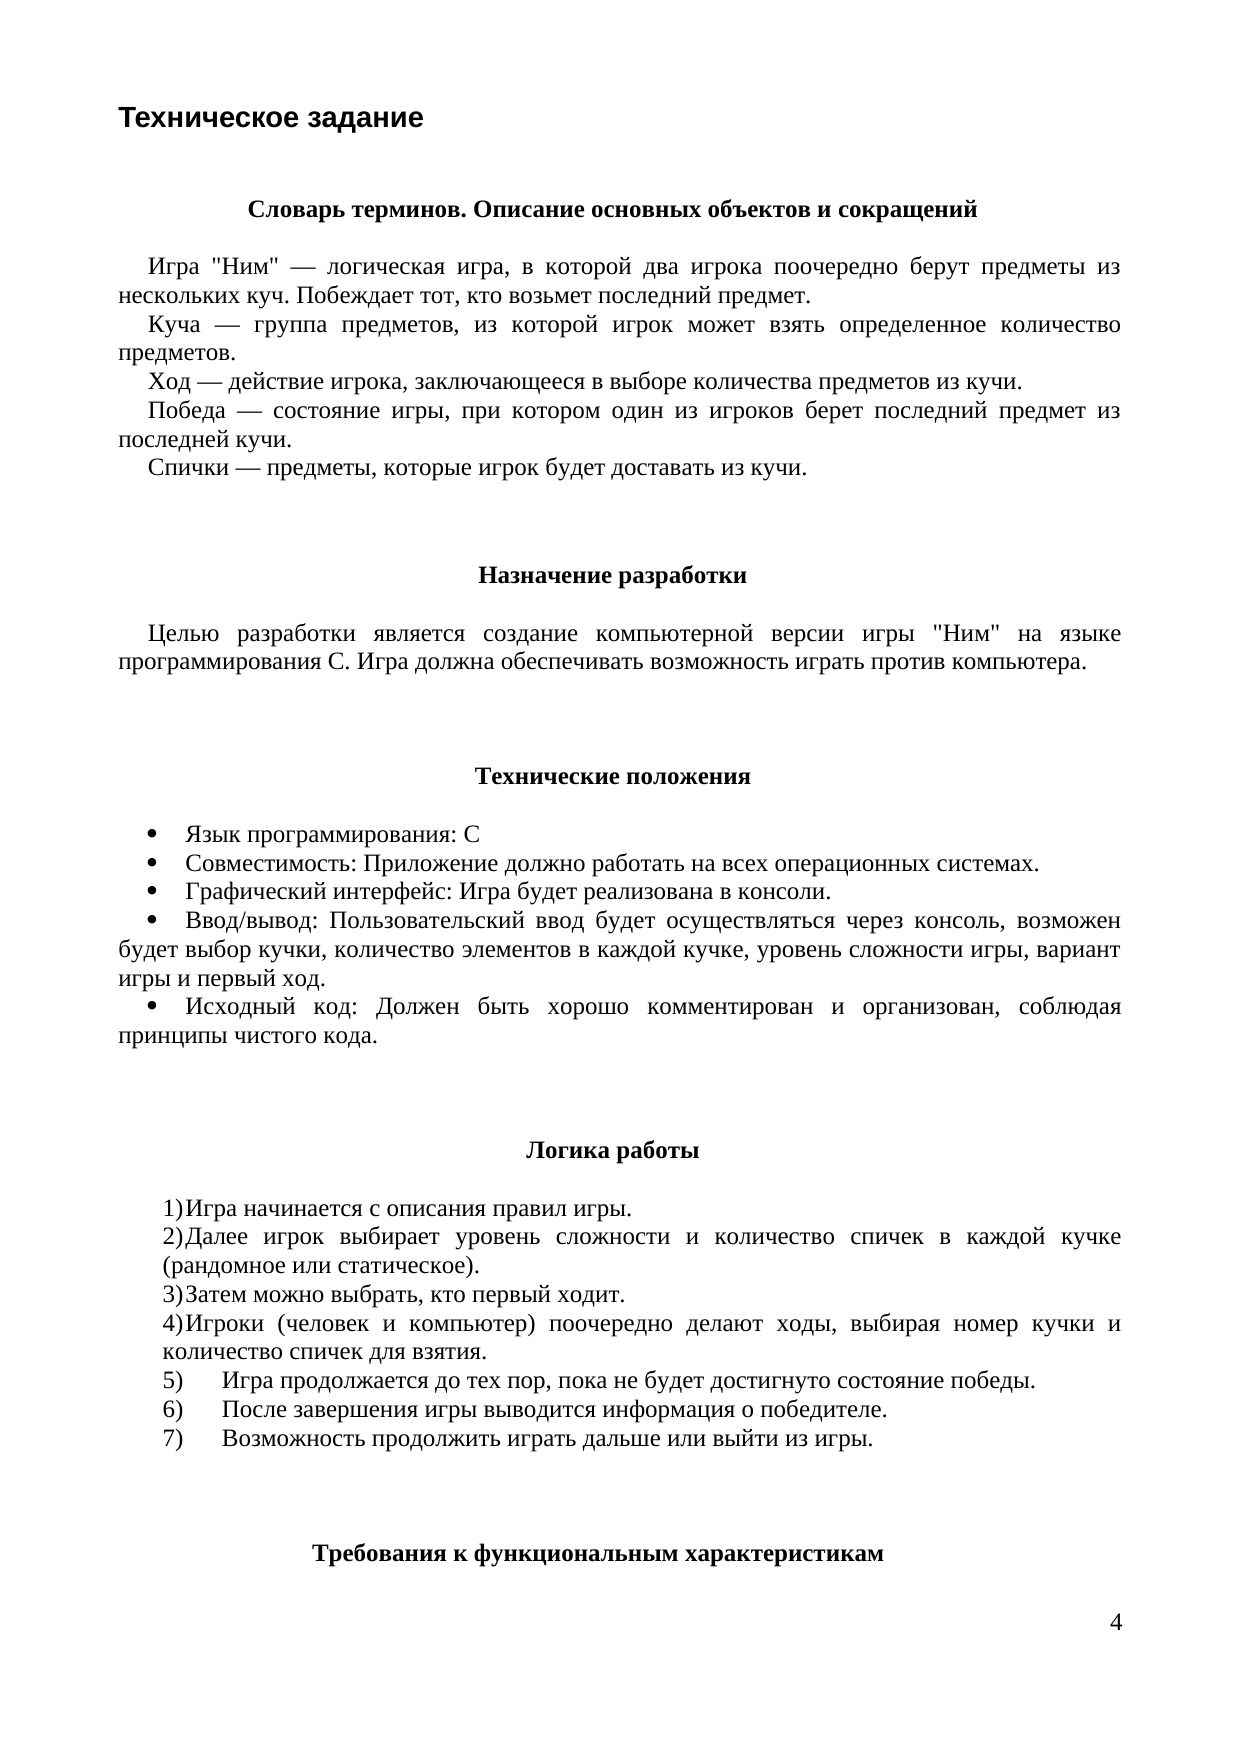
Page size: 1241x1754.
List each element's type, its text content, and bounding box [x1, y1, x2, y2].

text Требования к функциональным характеристикам [74, 1538, 1122, 1566]
list Далее игрок выбирает уровень сложности и количество спичек в каждой кучке (рандомное или статическое). [162, 1221, 1122, 1279]
list Игра начинается с описания правил игры. [162, 1193, 1122, 1221]
text Логика работы [74, 1135, 1122, 1164]
list Совместимость: Приложение должно работать на всех операционных системах. [118, 848, 1122, 876]
list Язык программирования: C [118, 819, 1122, 848]
text Целью разработки является создание компьютерной версии игры "Ним" на языке программирования C. Игра должна обеспечивать возможность играть против компьютера. [118, 618, 1122, 675]
list После завершения игры выводится информация о победителе. [162, 1394, 1122, 1423]
text Спички — предметы, которые игрок будет доставать из кучи. [118, 452, 1122, 481]
list Ввод/вывод: Пользовательский ввод будет осуществляться через консоль, возможен будет выбор кучки, количество элементов в каждой кучке, уровень сложности игры, вариант игры и первый ход. [118, 905, 1122, 991]
subtitle Техническое задание [118, 100, 1122, 133]
list Игроки (человек и компьютер) поочередно делают ходы, выбирая номер кучки и количество спичек для взятия. [162, 1308, 1122, 1365]
text Назначение разработки [74, 560, 1122, 589]
text Игра "Ним" — логическая игра, в которой два игрока поочередно берут предметы из нескольких куч. Побеждает тот, кто возьмет последний предмет. [118, 251, 1122, 309]
text Куча — группа предметов, из которой игрок может взять определенное количество предметов. [118, 309, 1122, 366]
text Технические положения [74, 761, 1122, 790]
text Словарь терминов. Описание основных объектов и сокращений [74, 194, 1122, 222]
list Затем можно выбрать, кто первый ходит. [162, 1279, 1122, 1308]
list Игра продолжается до тех пор, пока не будет достигнуто состояние победы. [162, 1365, 1122, 1394]
list Исходный код: Должен быть хорошо комментирован и организован, соблюдая принципы чистого кода. [118, 991, 1122, 1049]
list Графический интерфейс: Игра будет реализована в консоли. [118, 876, 1122, 905]
list Возможность продолжить играть дальше или выйти из игры. [162, 1423, 1122, 1451]
text Ход — действие игрока, заключающееся в выборе количества предметов из кучи. [118, 366, 1122, 395]
text Победа — состояние игры, при котором один из игроков берет последний предмет из последней кучи. [118, 395, 1122, 452]
